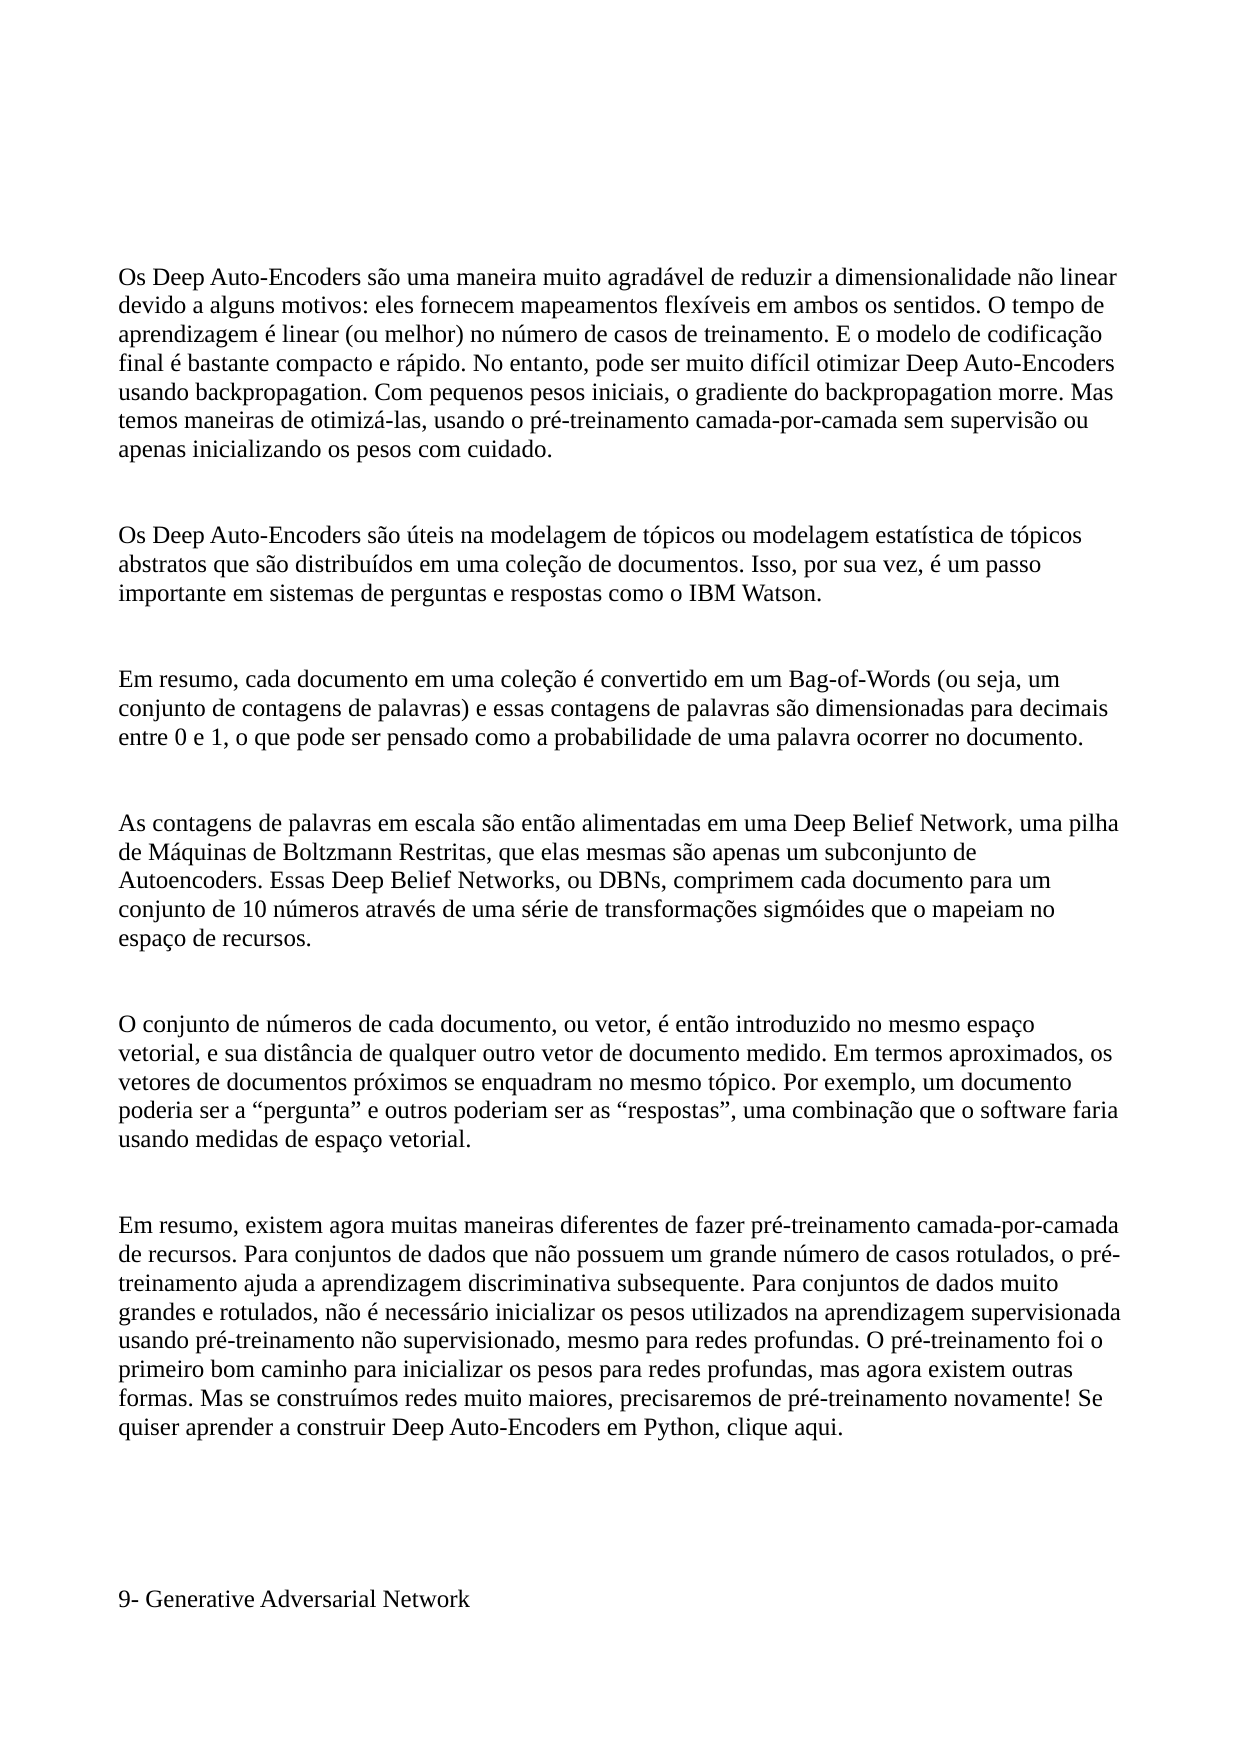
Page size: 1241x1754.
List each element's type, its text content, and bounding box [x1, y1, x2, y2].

text Os Deep Auto-Encoders são uma maneira muito agradável de reduzir a dimensionalidade não linear devido a alguns motivos: eles fornecem mapeamentos flexíveis em ambos os sentidos. O tempo de aprendizagem é linear (ou melhor) no número de casos de treinamento. E o modelo de codificação final é bastante compacto e rápido. No entanto, pode ser muito difícil otimizar Deep Auto-Encoders usando backpropagation. Com pequenos pesos iniciais, o gradiente do backpropagation morre. Mas temos maneiras de otimizá-las, usando o pré-treinamento camada-por-camada sem supervisão ou apenas inicializando os pesos com cuidado. [118, 262, 1122, 463]
text As contagens de palavras em escala são então alimentadas em uma Deep Belief Network, uma pilha de Máquinas de Boltzmann Restritas, que elas mesmas são apenas um subconjunto de Autoencoders. Essas Deep Belief Networks, ou DBNs, comprimem cada documento para um conjunto de 10 números através de uma série de transformações sigmóides que o mapeiam no espaço de recursos. [118, 808, 1122, 952]
text Em resumo, existem agora muitas maneiras diferentes de fazer pré-treinamento camada-por-camada de recursos. Para conjuntos de dados que não possuem um grande número de casos rotulados, o pré-treinamento ajuda a aprendizagem discriminativa subsequente. Para conjuntos de dados muito grandes e rotulados, não é necessário inicializar os pesos utilizados na aprendizagem supervisionada usando pré-treinamento não supervisionado, mesmo para redes profundas. O pré-treinamento foi o primeiro bom caminho para inicializar os pesos para redes profundas, mas agora existem outras formas. Mas se construímos redes muito maiores, precisaremos de pré-treinamento novamente! Se quiser aprender a construir Deep Auto-Encoders em Python, clique aqui. [118, 1211, 1122, 1441]
text Em resumo, cada documento em uma coleção é convertido em um Bag-of-Words (ou seja, um conjunto de contagens de palavras) e essas contagens de palavras são dimensionadas para decimais entre 0 e 1, o que pode ser pensado como a probabilidade de uma palavra ocorrer no documento. [118, 664, 1122, 751]
text Os Deep Auto-Encoders são úteis na modelagem de tópicos ou modelagem estatística de tópicos abstratos que são distribuídos em uma coleção de documentos. Isso, por sua vez, é um passo importante em sistemas de perguntas e respostas como o IBM Watson. [118, 521, 1122, 607]
text O conjunto de números de cada documento, ou vetor, é então introduzido no mesmo espaço vetorial, e sua distância de qualquer outro vetor de documento medido. Em termos aproximados, os vetores de documentos próximos se enquadram no mesmo tópico. Por exemplo, um documento poderia ser a “pergunta” e outros poderiam ser as “respostas”, uma combinação que o software faria usando medidas de espaço vetorial. [118, 1009, 1122, 1153]
text 9- Generative Adversarial Network [118, 1584, 1122, 1613]
